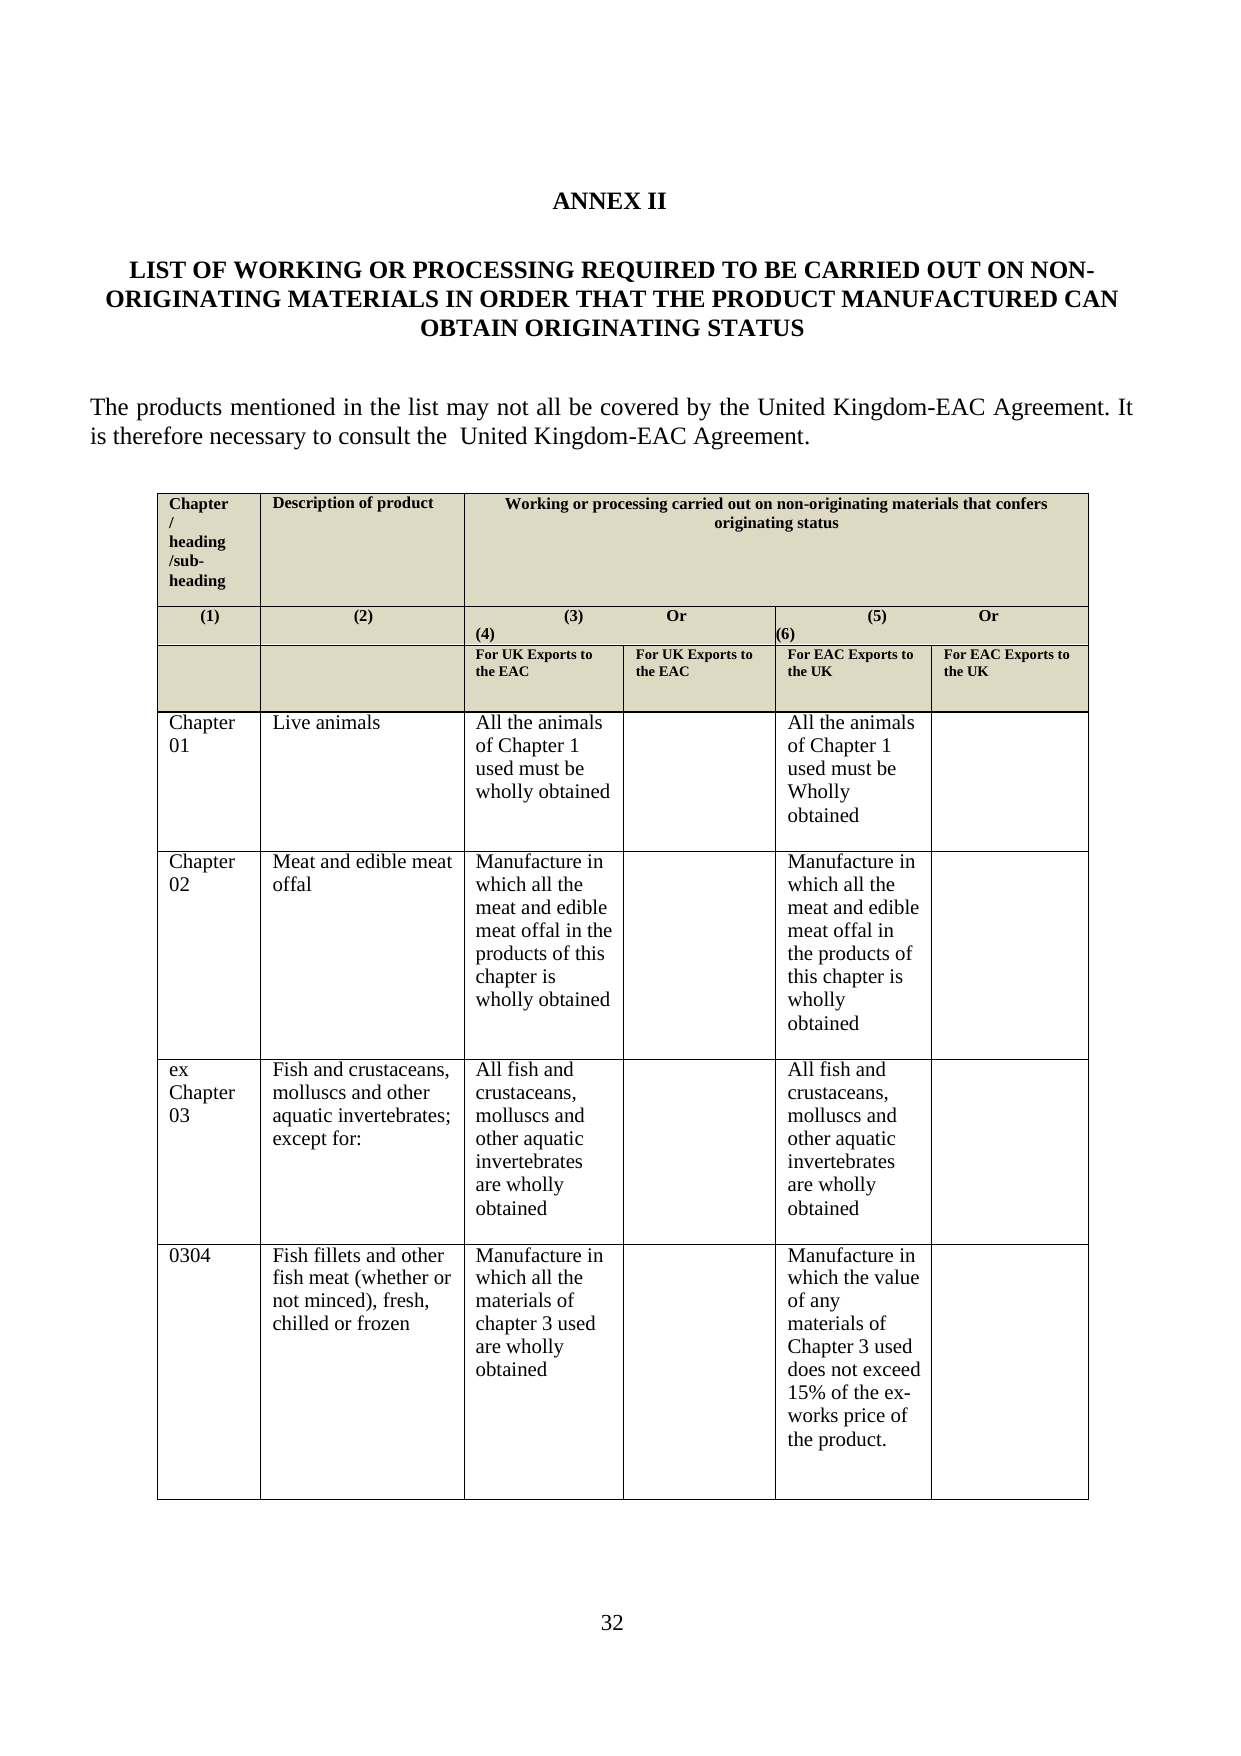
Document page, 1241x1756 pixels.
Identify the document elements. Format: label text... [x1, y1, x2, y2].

table_cell For UK Exports to the EAC [465, 646, 623, 711]
table_cell Chapter [158, 1082, 260, 1105]
table_cell other aquatic [465, 1128, 623, 1151]
table_cell [465, 1405, 623, 1427]
table_cell All the animals [776, 713, 931, 734]
table_cell [158, 1290, 260, 1313]
subtitle ANNEX II [90, 186, 1129, 215]
table_cell (5) [836, 607, 932, 625]
table_header Working or processing carried out on non-originating materials that confers originating status [465, 494, 1088, 606]
table_cell [158, 780, 260, 803]
table_cell [932, 625, 1088, 644]
table_cell [158, 1336, 260, 1359]
table_cell wholly [776, 988, 931, 1011]
table_cell obtained [776, 1011, 931, 1059]
table_cell does not exceed [776, 1359, 931, 1382]
table_cell 02 [158, 874, 260, 897]
table_cell [624, 1245, 775, 1499]
table_cell [261, 988, 464, 1011]
table_cell [261, 758, 464, 780]
table_cell Chapter [158, 852, 260, 874]
table_cell For EAC Exports to the UK [932, 646, 1088, 711]
table_cell Manufacture in [776, 852, 931, 874]
table_cell For UK Exports to the EAC [624, 646, 775, 711]
table_cell ex [158, 1060, 260, 1082]
table_cell invertebrates [776, 1151, 931, 1173]
table_cell [158, 966, 260, 988]
table_cell obtained [465, 1196, 623, 1244]
table_cell [465, 1427, 623, 1499]
table_header Chapter/heading/sub-heading [158, 494, 260, 606]
table_cell [465, 803, 623, 851]
table_cell [261, 646, 464, 711]
table_cell For EAC Exports to the UK [776, 646, 931, 711]
table_cell [261, 735, 464, 757]
table_cell [261, 1336, 464, 1359]
table_cell products of this [465, 943, 623, 966]
table_cell [158, 1267, 260, 1290]
table_cell [465, 1011, 623, 1059]
table_cell [465, 1382, 623, 1404]
table_cell [932, 852, 1088, 1059]
table_cell meat offal in [776, 920, 931, 943]
table_cell the product. [776, 1427, 931, 1499]
table_cell [624, 1060, 775, 1244]
table_cell used must be [776, 758, 931, 780]
table_cell (2) [261, 607, 464, 625]
table_cell obtained [776, 803, 931, 851]
table_cell [261, 1382, 464, 1404]
table_cell 15% of the ex- [776, 1382, 931, 1404]
table_cell used must be [465, 758, 623, 780]
table_cell [261, 897, 464, 920]
table_cell chapter is [465, 966, 623, 988]
table_cell which all the [465, 1267, 623, 1290]
table_cell [932, 1060, 1088, 1244]
table_cell invertebrates [465, 1151, 623, 1173]
table_cell except for: [261, 1128, 464, 1151]
table_cell the products of [776, 943, 931, 966]
table_cell [158, 1427, 260, 1499]
table_cell [158, 1382, 260, 1404]
table_cell [465, 607, 529, 625]
table_cell [261, 1174, 464, 1196]
table_cell [158, 1405, 260, 1427]
table_cell [261, 920, 464, 943]
table_cell [158, 646, 260, 711]
table_cell meat and edible [465, 897, 623, 920]
table_cell [624, 852, 775, 1059]
table_cell other aquatic [776, 1128, 931, 1151]
table_cell [624, 713, 775, 851]
table_cell [158, 1011, 260, 1059]
table_cell [261, 780, 464, 803]
table_cell Wholly [776, 780, 931, 803]
table_cell All the animals [465, 713, 623, 734]
table_cell Live animals [261, 713, 464, 734]
table_cell All fish and [465, 1060, 623, 1082]
table_cell 03 [158, 1105, 260, 1128]
table_cell Manufacture in [465, 852, 623, 874]
table_cell aquatic invertebrates; [261, 1105, 464, 1128]
table_cell [158, 1174, 260, 1196]
table_cell fish meat (whether or [261, 1267, 464, 1290]
table_cell [158, 758, 260, 780]
table_cell [158, 920, 260, 943]
table_cell are wholly [776, 1174, 931, 1196]
table_cell chilled or frozen [261, 1313, 464, 1336]
table_cell [158, 625, 260, 644]
table_cell (3) [529, 607, 624, 625]
table_cell of any [776, 1290, 931, 1313]
table_cell [158, 1151, 260, 1173]
table_cell works price of [776, 1405, 931, 1427]
table_cell [158, 1359, 260, 1382]
table_cell [261, 1427, 464, 1499]
table_cell [158, 1313, 260, 1336]
table_cell [261, 803, 464, 851]
table_cell [932, 1245, 1088, 1499]
table_cell are wholly [465, 1336, 623, 1359]
table_cell Chapter [158, 713, 260, 734]
table_cell of Chapter 1 [776, 735, 931, 757]
table_cell obtained [465, 1359, 623, 1382]
table_cell crustaceans, [465, 1082, 623, 1105]
table_cell [261, 1359, 464, 1382]
table_cell [529, 625, 624, 644]
table_cell Meat and edible meat [261, 852, 464, 874]
table_cell 0304 [158, 1245, 260, 1267]
table_cell Or [932, 607, 1088, 625]
table_cell [261, 1011, 464, 1059]
table_cell molluscs and other [261, 1082, 464, 1105]
table_cell materials of [776, 1313, 931, 1336]
table_cell All fish and [776, 1060, 931, 1082]
table_cell which the value [776, 1267, 931, 1290]
table_cell [158, 897, 260, 920]
table_cell Or [624, 607, 775, 625]
table_cell [261, 966, 464, 988]
table_cell [261, 1151, 464, 1173]
table_cell wholly obtained [465, 988, 623, 1011]
table_cell Manufacture in [776, 1245, 931, 1267]
table_cell wholly obtained [465, 780, 623, 803]
text The products mentioned in the list may not all be covered by the United Kingdom-EAC Agreement. It is therefore necessary to consult the United Kingdom-EAC Agreement. [90, 392, 1134, 449]
table_cell [158, 988, 260, 1011]
table_cell (6) [776, 625, 836, 644]
table_cell [836, 625, 932, 644]
table_cell obtained [776, 1196, 931, 1244]
table_header Description of product [261, 494, 464, 606]
table_cell [624, 625, 775, 644]
table_cell materials of [465, 1290, 623, 1313]
table_cell are wholly [465, 1174, 623, 1196]
table_cell meat and edible [776, 897, 931, 920]
table_cell molluscs and [465, 1105, 623, 1128]
table_cell [261, 625, 464, 644]
table_cell Fish fillets and other [261, 1245, 464, 1267]
table_cell Chapter 3 used [776, 1336, 931, 1359]
table_cell [261, 1405, 464, 1427]
table_cell [158, 943, 260, 966]
table_cell (4) [465, 625, 529, 644]
table_cell [158, 803, 260, 851]
table_cell [158, 1128, 260, 1151]
table_cell [776, 607, 836, 625]
text LIST OF WORKING OR PROCESSING REQUIRED TO BE CARRIED OUT ON NON-ORIGINATING MATERIALS IN ORDER THAT THE PRODUCT MANUFACTURED CAN OBTAIN ORIGINATING STATUS [90, 255, 1134, 342]
table_cell Manufacture in [465, 1245, 623, 1267]
table_cell [932, 713, 1088, 851]
table_cell not minced), fresh, [261, 1290, 464, 1313]
table_cell of Chapter 1 [465, 735, 623, 757]
table_cell [261, 1196, 464, 1244]
table_cell this chapter is [776, 966, 931, 988]
table_cell molluscs and [776, 1105, 931, 1128]
table_cell meat offal in the [465, 920, 623, 943]
table_cell chapter 3 used [465, 1313, 623, 1336]
table_cell [261, 943, 464, 966]
table_cell [158, 1196, 260, 1244]
table_cell 01 [158, 735, 260, 757]
table_cell (1) [158, 607, 260, 625]
table_cell which all the [465, 874, 623, 897]
table_cell crustaceans, [776, 1082, 931, 1105]
table_cell offal [261, 874, 464, 897]
table_cell which all the [776, 874, 931, 897]
table_cell Fish and crustaceans, [261, 1060, 464, 1082]
